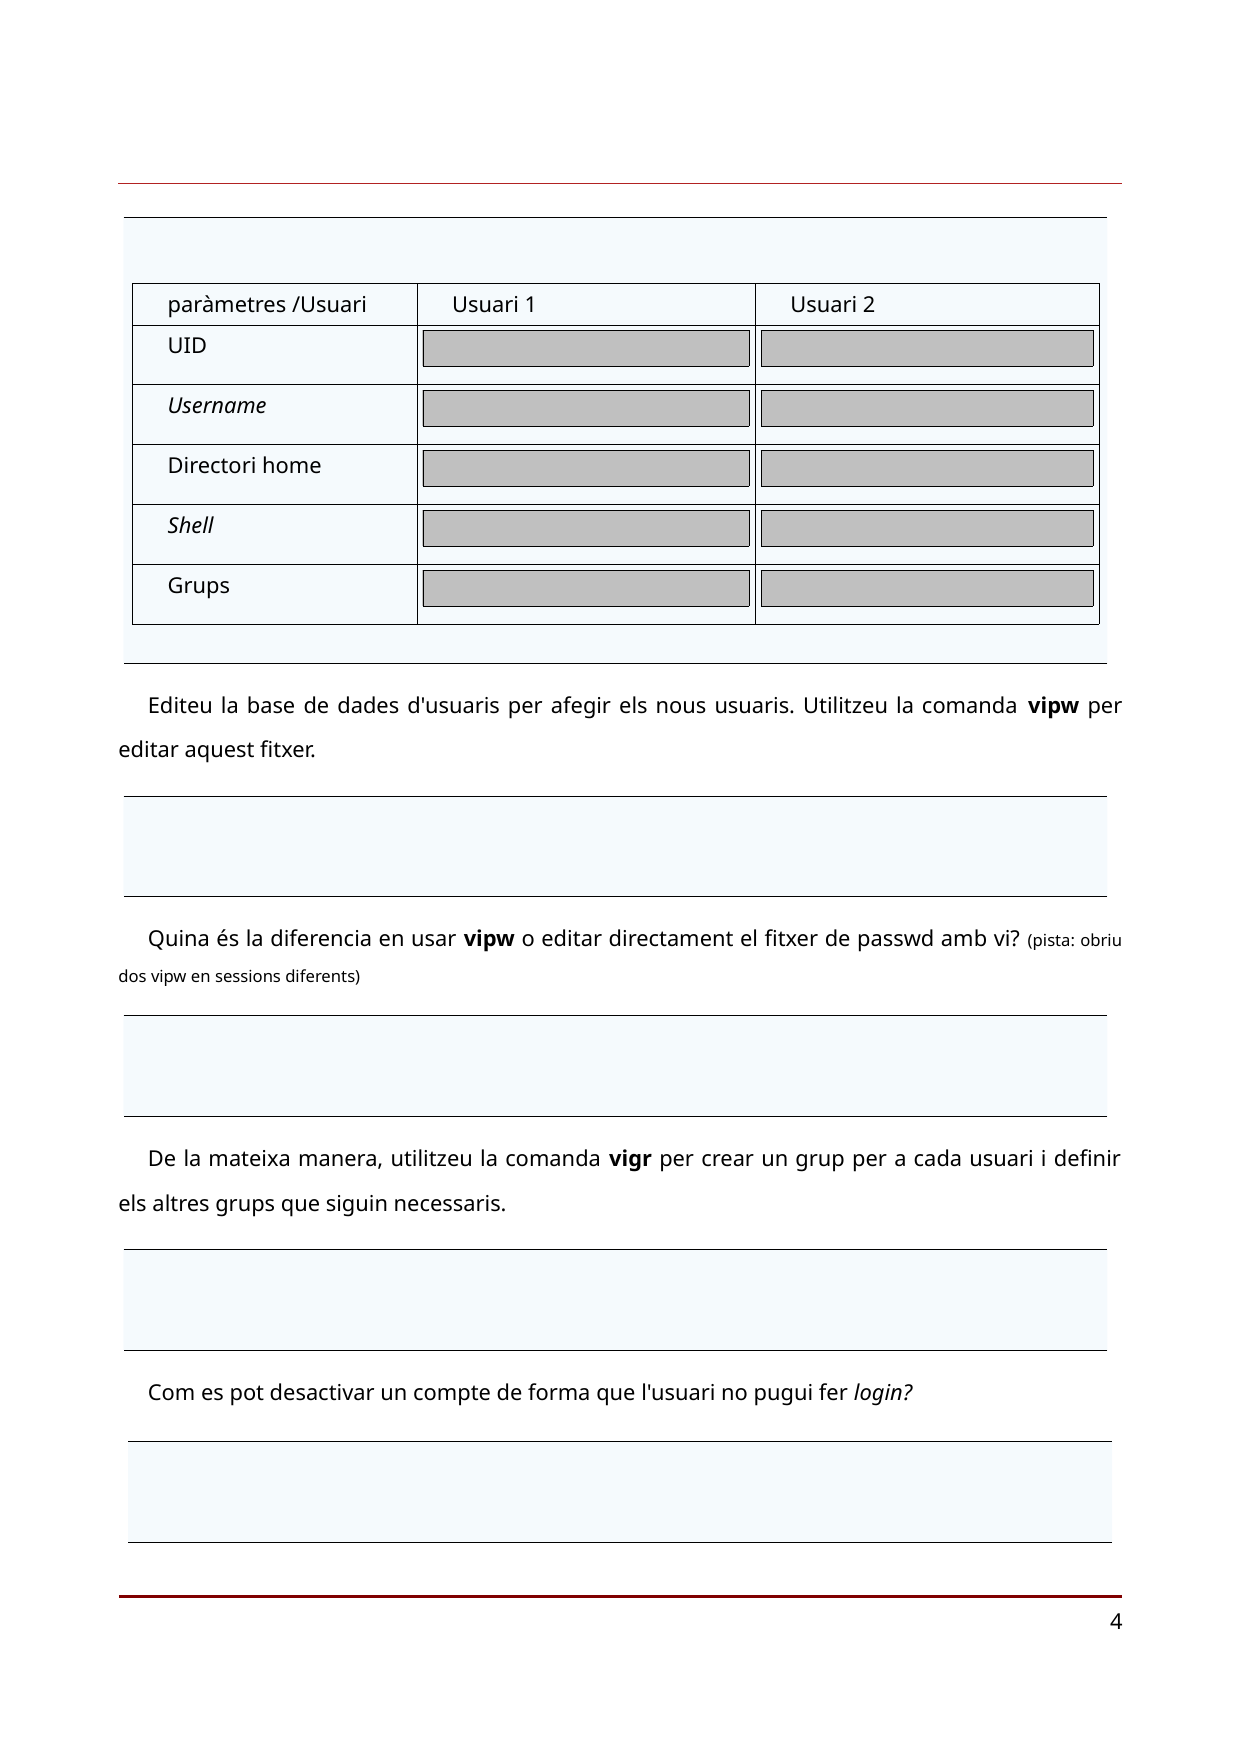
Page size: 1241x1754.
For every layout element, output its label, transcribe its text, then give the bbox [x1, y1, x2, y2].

table_cell [756, 385, 1099, 444]
table_cell [418, 385, 755, 444]
table_cell Grups [133, 565, 417, 624]
table_cell Username [133, 385, 417, 444]
text Com es pot desactivar un compte de forma que l'usuari no pugui fer login? [118, 1245, 1122, 1406]
text Quina és la diferencia en usar vipw o editar directament el fitxer de passwd amb vi? (pista: obriu dos vipw en sessions diferents) [118, 791, 1122, 987]
table_cell [756, 445, 1099, 504]
table_cell [418, 565, 755, 624]
table_header Usuari 1 [418, 284, 755, 324]
table_cell UID [133, 326, 417, 384]
table_cell [418, 445, 755, 504]
table_cell [756, 505, 1099, 564]
table_cell [756, 326, 1099, 384]
table_cell [418, 505, 755, 564]
table_cell Shell [133, 505, 417, 564]
table_cell [418, 326, 755, 384]
table_cell Directori home [133, 445, 417, 504]
table_cell [756, 565, 1099, 624]
table_header Usuari 2 [756, 284, 1099, 324]
text De la mateixa manera, utilitzeu la comanda vigr per crear un grup per a cada usuari i definir els altres grups que siguin necessaris. [118, 1011, 1122, 1217]
table_header paràmetres /Usuari [133, 284, 417, 324]
text Editeu la base de dades d'usuaris per afegir els nous usuaris. Utilitzeu la comanda vipw per editar aquest fitxer. [118, 213, 1122, 764]
